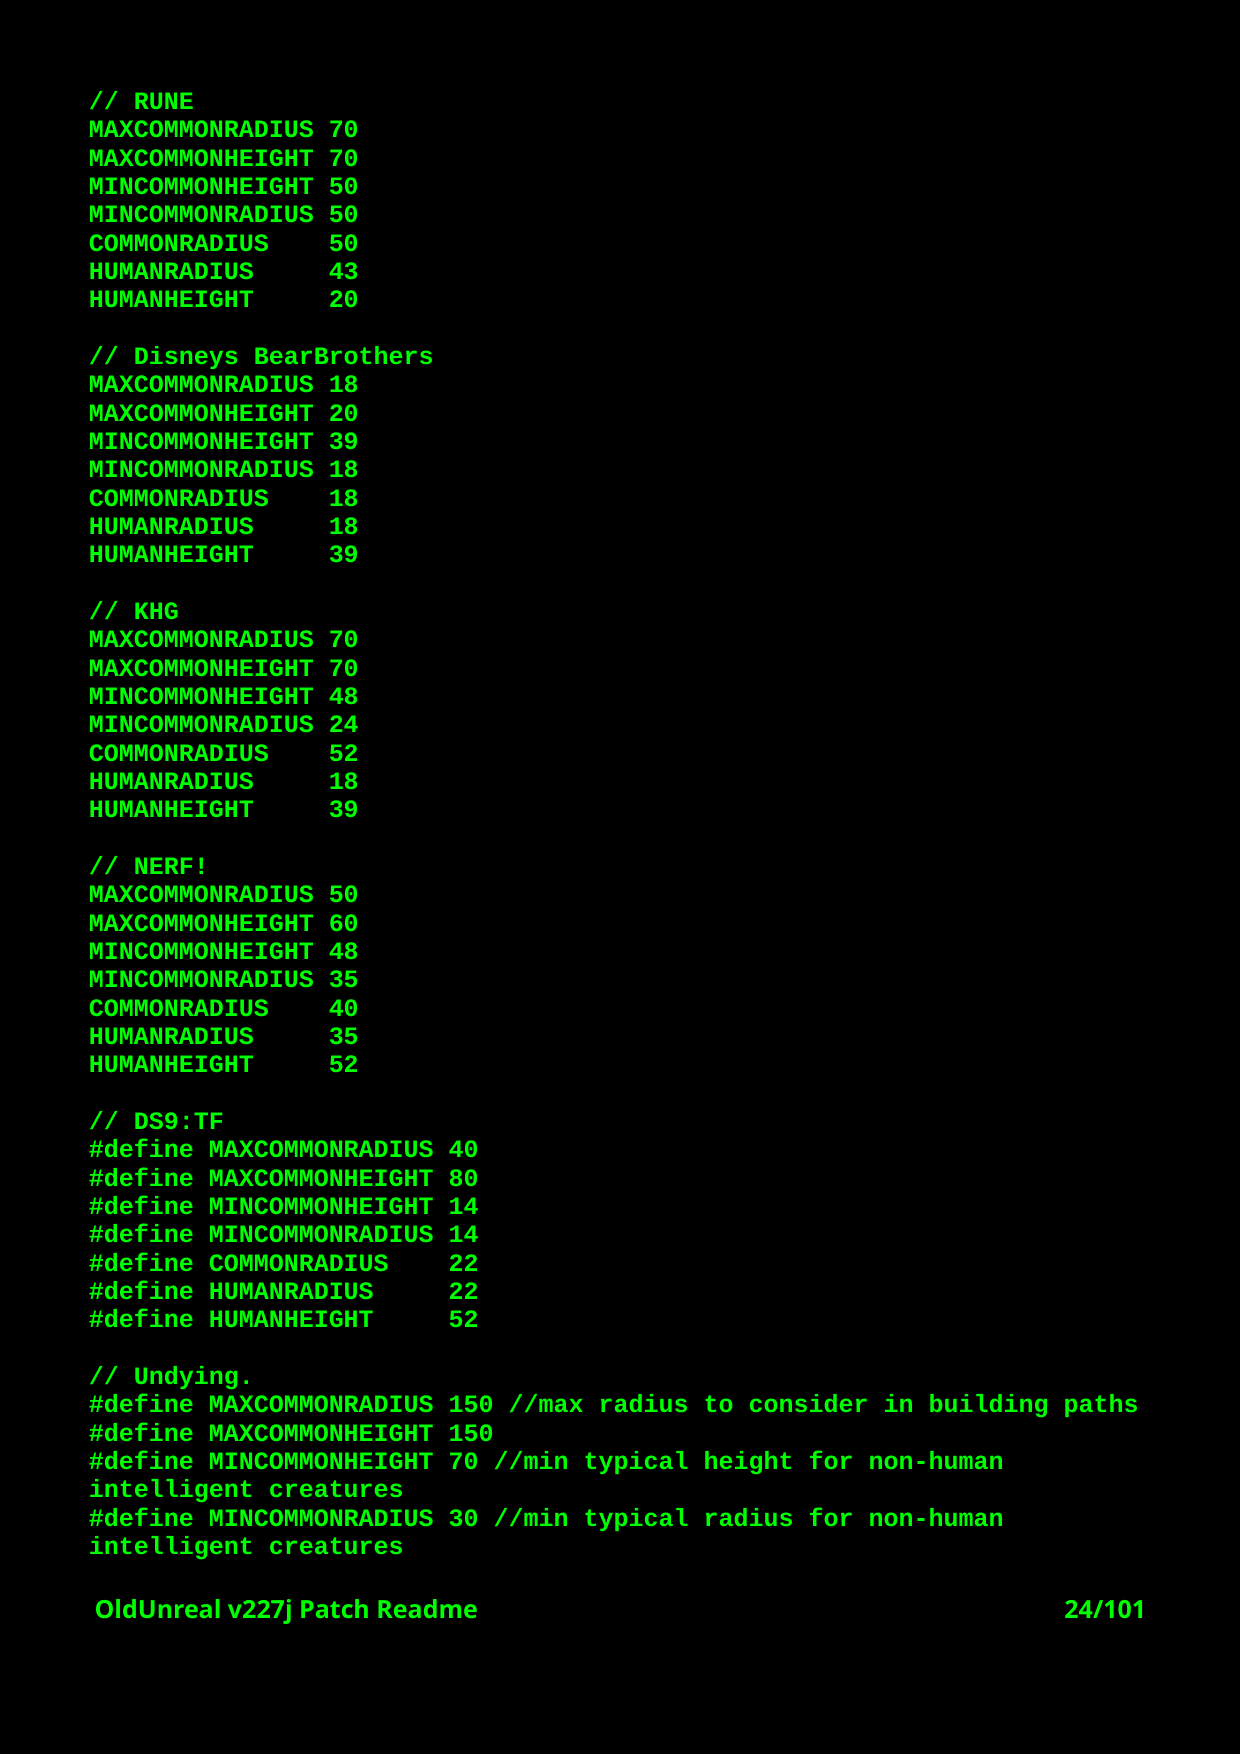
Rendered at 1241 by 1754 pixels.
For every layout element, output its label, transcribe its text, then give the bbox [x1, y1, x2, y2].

text #define HUMANRADIUS 22 [88, 1278, 1152, 1307]
text MINCOMMONHEIGHT 48 [88, 683, 1152, 712]
text MAXCOMMONRADIUS 18 [88, 372, 1152, 400]
text HUMANRADIUS 18 [88, 768, 1152, 797]
text #define MAXCOMMONHEIGHT 80 [88, 1165, 1152, 1193]
text // DS9:TF [88, 1108, 1152, 1137]
text #define COMMONRADIUS 22 [88, 1250, 1152, 1278]
text // Undying. [88, 1363, 1152, 1392]
text HUMANRADIUS 18 [88, 513, 1152, 542]
text HUMANHEIGHT 39 [88, 542, 1152, 570]
text #define MINCOMMONHEIGHT 14 [88, 1193, 1152, 1222]
text #define MAXCOMMONHEIGHT 150 [88, 1420, 1152, 1448]
text // Disneys BearBrothers [88, 343, 1152, 372]
text // NERF! [88, 853, 1152, 882]
text HUMANHEIGHT 20 [88, 287, 1152, 315]
text MINCOMMONRADIUS 50 [88, 202, 1152, 230]
text COMMONRADIUS 50 [88, 230, 1152, 258]
text MINCOMMONHEIGHT 39 [88, 428, 1152, 457]
text MINCOMMONRADIUS 18 [88, 457, 1152, 485]
text MAXCOMMONHEIGHT 20 [88, 400, 1152, 428]
text // KHG [88, 598, 1152, 627]
text #define MINCOMMONHEIGHT 70 //min typical height for non-human intelligent creatures [88, 1448, 1152, 1505]
text #define MAXCOMMONRADIUS 150 //max radius to consider in building paths [88, 1392, 1152, 1420]
text HUMANHEIGHT 39 [88, 797, 1152, 825]
text HUMANRADIUS 43 [88, 258, 1152, 287]
text #define MINCOMMONRADIUS 14 [88, 1222, 1152, 1250]
text MAXCOMMONRADIUS 70 [88, 627, 1152, 655]
text COMMONRADIUS 52 [88, 740, 1152, 768]
text MINCOMMONHEIGHT 50 [88, 173, 1152, 202]
text MAXCOMMONHEIGHT 70 [88, 145, 1152, 173]
text MINCOMMONRADIUS 35 [88, 967, 1152, 995]
text COMMONRADIUS 40 [88, 995, 1152, 1023]
text HUMANHEIGHT 52 [88, 1052, 1152, 1080]
text MINCOMMONHEIGHT 48 [88, 938, 1152, 967]
text COMMONRADIUS 18 [88, 485, 1152, 513]
text // RUNE [88, 88, 1152, 117]
text MAXCOMMONHEIGHT 60 [88, 910, 1152, 938]
text MINCOMMONRADIUS 24 [88, 712, 1152, 740]
text #define MINCOMMONRADIUS 30 //min typical radius for non-human intelligent creatures [88, 1505, 1152, 1562]
text MAXCOMMONHEIGHT 70 [88, 655, 1152, 683]
text MAXCOMMONRADIUS 50 [88, 882, 1152, 910]
text HUMANRADIUS 35 [88, 1023, 1152, 1052]
text #define MAXCOMMONRADIUS 40 [88, 1137, 1152, 1165]
text MAXCOMMONRADIUS 70 [88, 117, 1152, 145]
text #define HUMANHEIGHT 52 [88, 1307, 1152, 1335]
